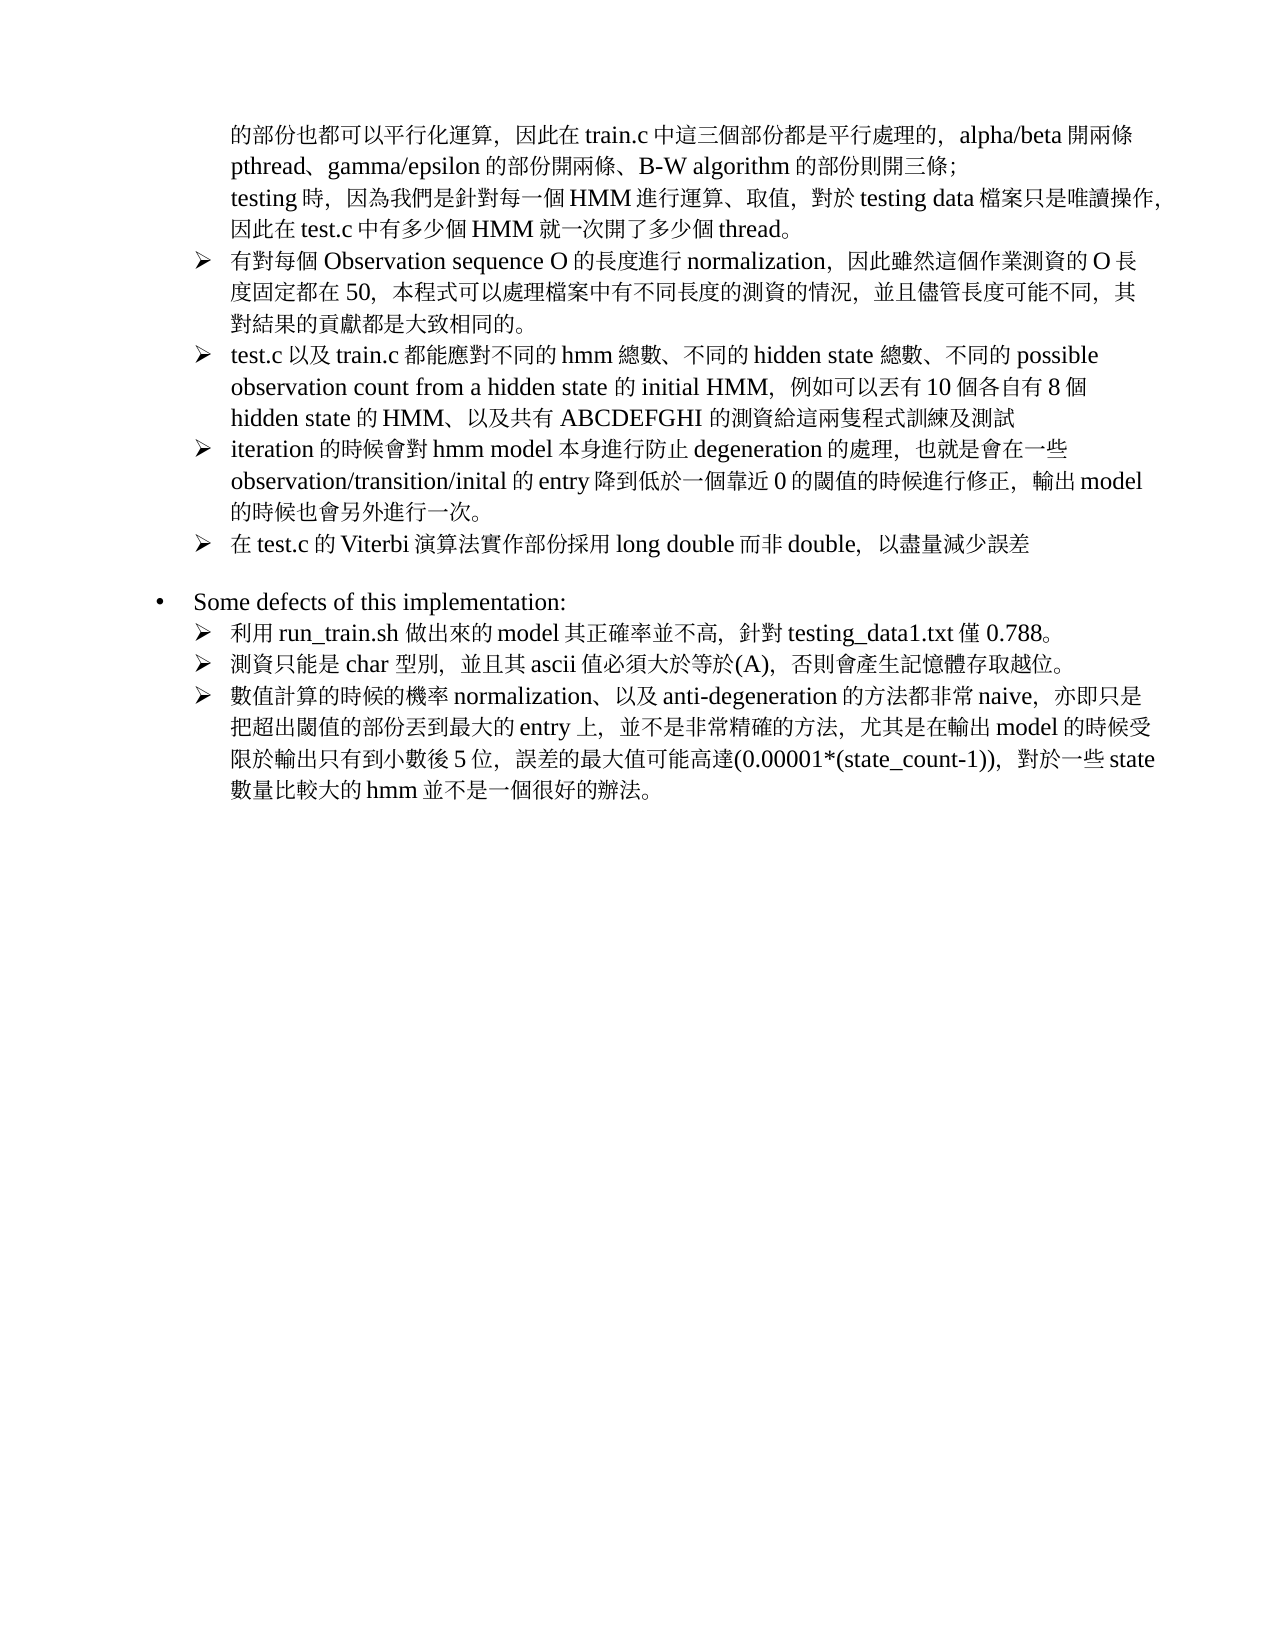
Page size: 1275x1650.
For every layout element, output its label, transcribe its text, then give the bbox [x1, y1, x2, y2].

list testing時，因為我們是針對每一個HMM進行運算、取值，對於testing data檔案只是唯讀操作，因此在test.c中有多少個HMM就一次開了多少個thread。 [193, 181, 1157, 244]
list 測資只能是 char 型別，並且其ascii值必須大於等於(A)，否則會產生記憶體存取越位。 [193, 647, 1157, 679]
list iteration的時候會對hmm model本身進行防止degeneration的處理，也就是會在一些observation/transition/inital的entry降到低於一個靠近0的閾值的時候進行修正，輸出model的時候也會另外進行一次。 [193, 433, 1157, 527]
list 數值計算的時候的機率normalization、以及anti-degeneration的方法都非常naive，亦即只是把超出閾值的部份丟到最大的entry上，並不是非常精確的方法，尤其是在輸出model的時候受限於輸出只有到小數後5位，誤差的最大值可能高達(0.00001*(state_count-1))，對於一些state數量比較大的hmm並不是一個很好的辦法。 [193, 679, 1157, 805]
list 利用run_train.sh 做出來的model其正確率並不高，針對testing_data1.txt僅 0.788。 [193, 616, 1157, 647]
list 的部份也都可以平行化運算，因此在train.c中這三個部份都是平行處理的，alpha/beta開兩條pthread、gamma/epsilon的部份開兩條、B-W algorithm的部份則開三條； [193, 118, 1157, 181]
list 在test.c的Viterbi演算法實作部份採用long double而非double，以盡量減少誤差 [193, 527, 1157, 558]
list Some defects of this implementation: [156, 587, 1157, 616]
list 有對每個 Observation sequence O的長度進行normalization，因此雖然這個作業測資的O長度固定都在 50，本程式可以處理檔案中有不同長度的測資的情況，並且儘管長度可能不同，其對結果的貢獻都是大致相同的。 [193, 244, 1157, 338]
list test.c以及train.c都能應對不同的hmm總數、不同的hidden state 總數、不同的 possible observation count from a hidden state 的 initial HMM，例如可以丟有10個各自有8個 hidden state的HMM、以及共有 ABCDEFGHI 的測資給這兩隻程式訓練及測試 [193, 338, 1157, 433]
